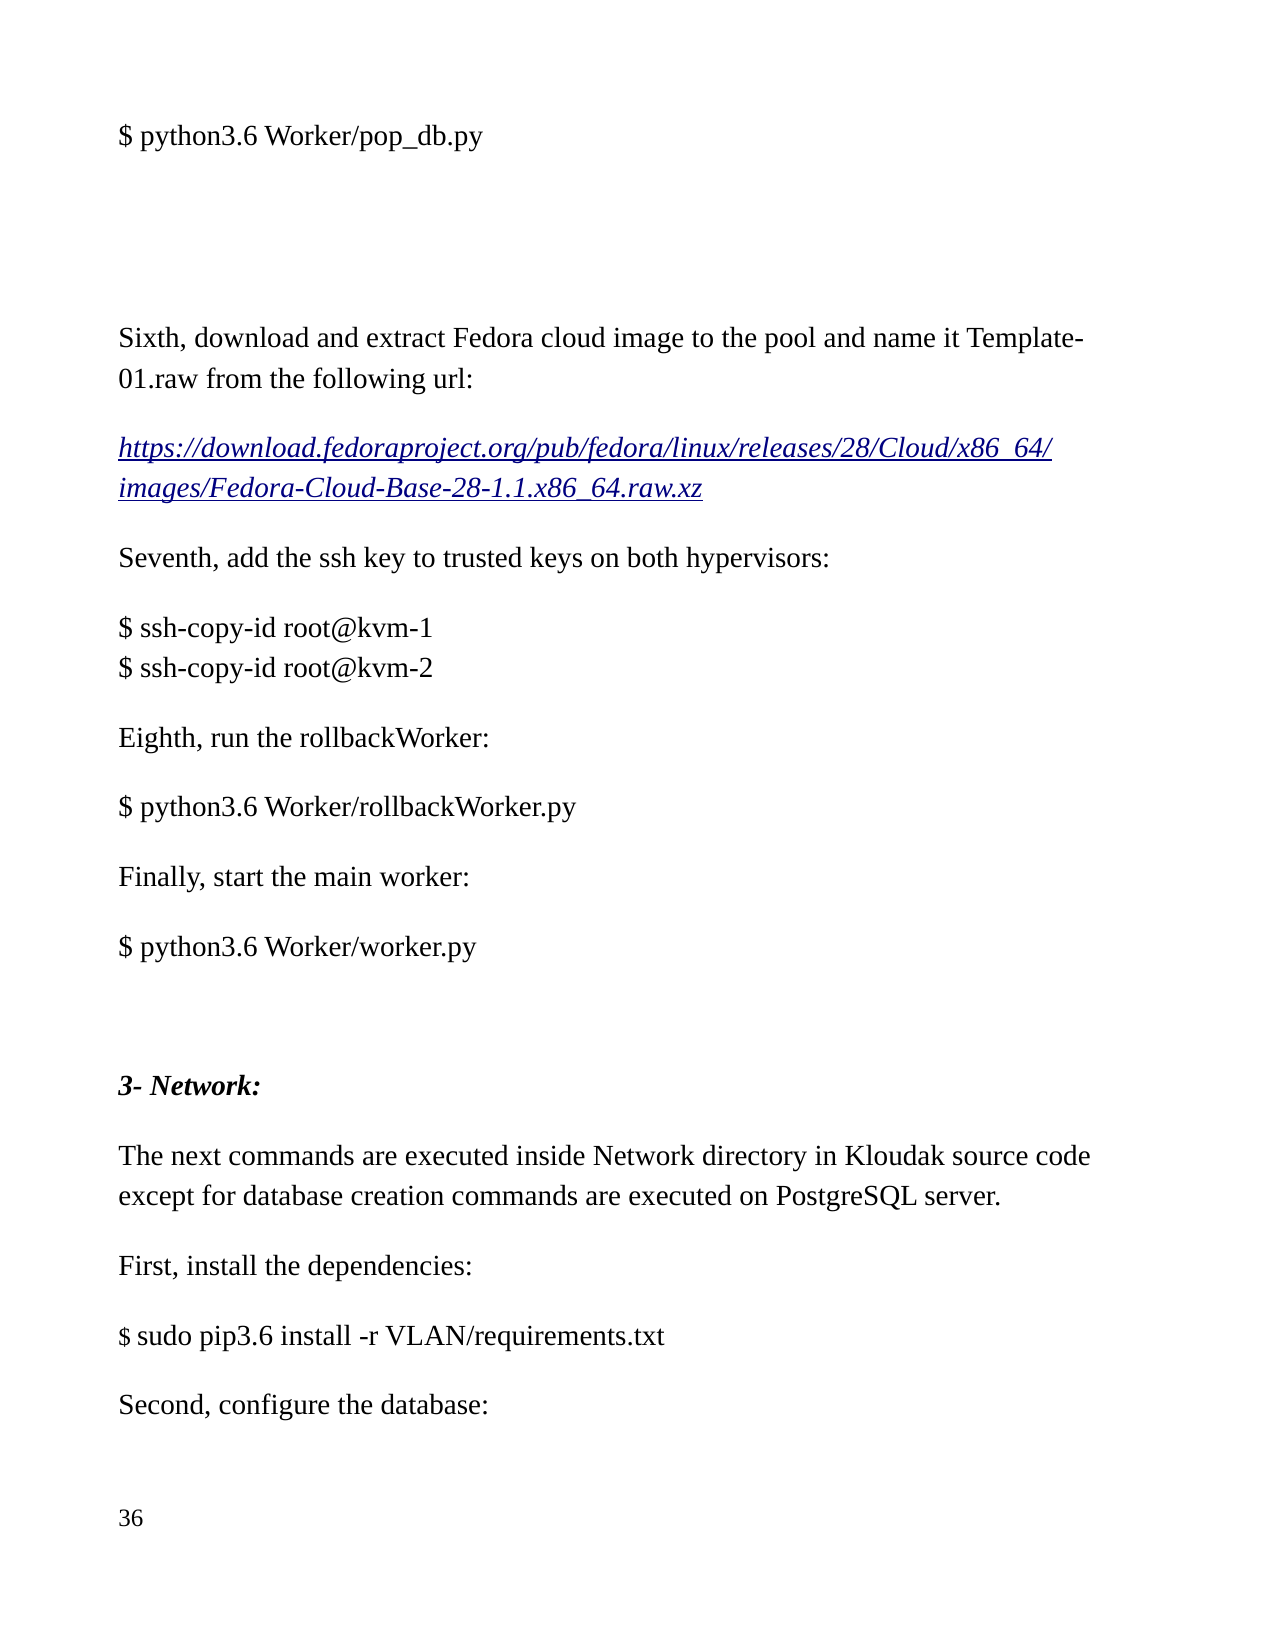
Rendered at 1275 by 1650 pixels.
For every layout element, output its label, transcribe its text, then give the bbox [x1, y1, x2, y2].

text 3- Network: [118, 1068, 1157, 1102]
text Sixth, download and extract Fedora cloud image to the pool and name it Template-01.raw from the following url: [118, 321, 1157, 394]
text Second, configure the database: [118, 1387, 1157, 1421]
text The next commands are executed inside Network directory in Kloudak source code except for database creation commands are executed on PostgreSQL server. [118, 1138, 1157, 1212]
text https://download.fedoraproject.org/pub/fedora/linux/releases/28/Cloud/x86_64/images/Fedora-Cloud-Base-28-1.1.x86_64.raw.xz [118, 430, 1157, 504]
text $ sudo pip3.6 install -r VLAN/requirements.txt [118, 1318, 1157, 1351]
text $ ssh-copy-id root@kvm-1 $ ssh-copy-id root@kvm-2 [118, 610, 1157, 684]
text First, install the dependencies: [118, 1248, 1157, 1281]
text Eighth, run the rollbackWorker: [118, 720, 1157, 753]
text $ python3.6 Worker/pop_db.py [118, 118, 1157, 152]
text $ python3.6 Worker/worker.py [118, 929, 1157, 962]
text Seventh, add the ssh key to trusted keys on both hypervisors: [118, 540, 1157, 574]
text $ python3.6 Worker/rollbackWorker.py [118, 789, 1157, 823]
text Finally, start the main worker: [118, 859, 1157, 893]
